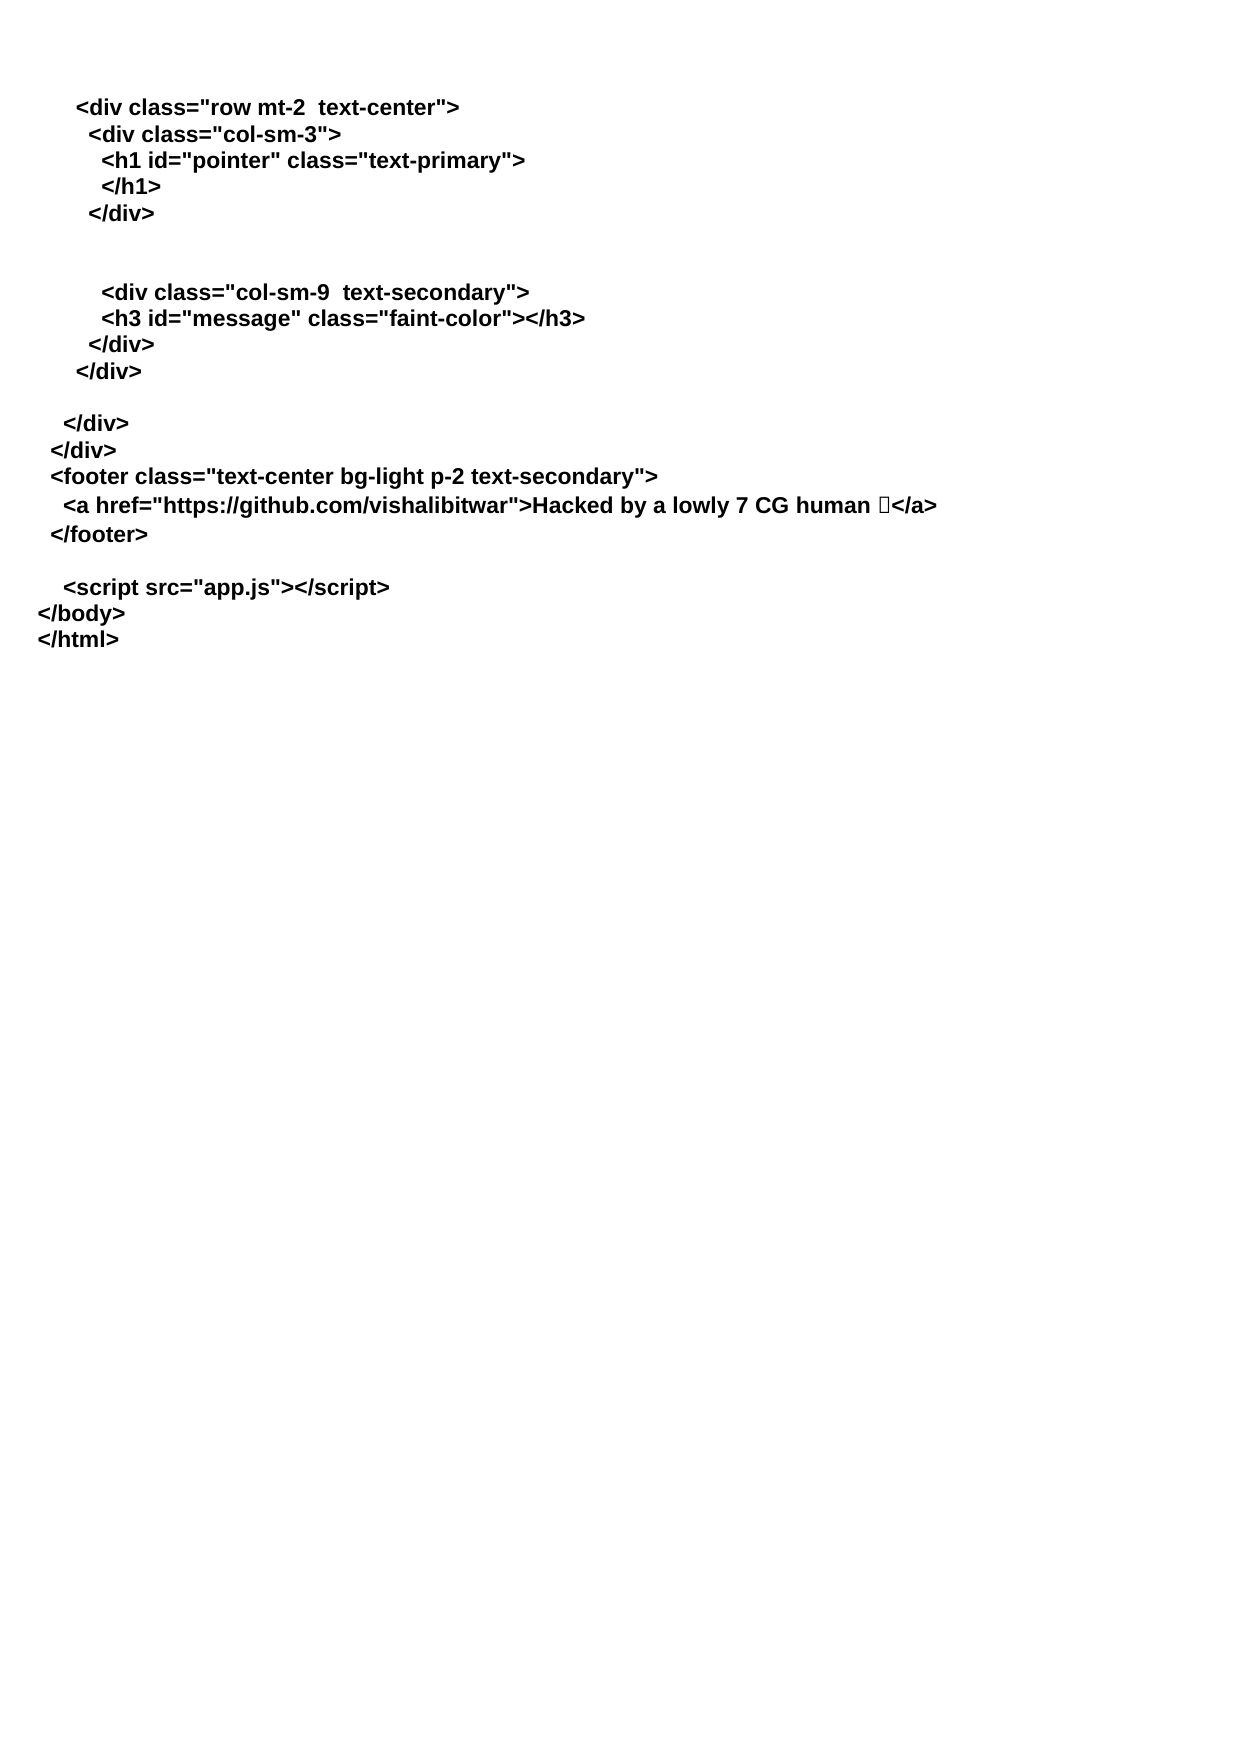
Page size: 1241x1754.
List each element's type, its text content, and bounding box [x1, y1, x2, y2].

text </html> [37, 626, 1213, 652]
text </div> [37, 331, 1213, 358]
text <h1 id="pointer" class="text-primary"> [37, 147, 1213, 173]
text <div class="row mt-2 text-center"> [37, 94, 1213, 121]
text <footer class="text-center bg-light p-2 text-secondary"> [37, 463, 1213, 489]
text <script src="app.js"></script> [37, 573, 1213, 600]
text <div class="col-sm-9 text-secondary"> [37, 279, 1213, 305]
text </div> [37, 199, 1213, 226]
text </div> [37, 437, 1213, 463]
text </div> [37, 358, 1213, 384]
text <div class="col-sm-3"> [37, 121, 1213, 147]
text </footer> [37, 521, 1213, 547]
text </h1> [37, 173, 1213, 199]
text <h3 id="message" class="faint-color"></h3> [37, 305, 1213, 331]
text </body> [37, 600, 1213, 626]
text </div> [37, 410, 1213, 437]
text <a href="https://github.com/vishalibitwar">Hacked by a lowly 7 CG human 🙈</a> [37, 489, 1213, 521]
